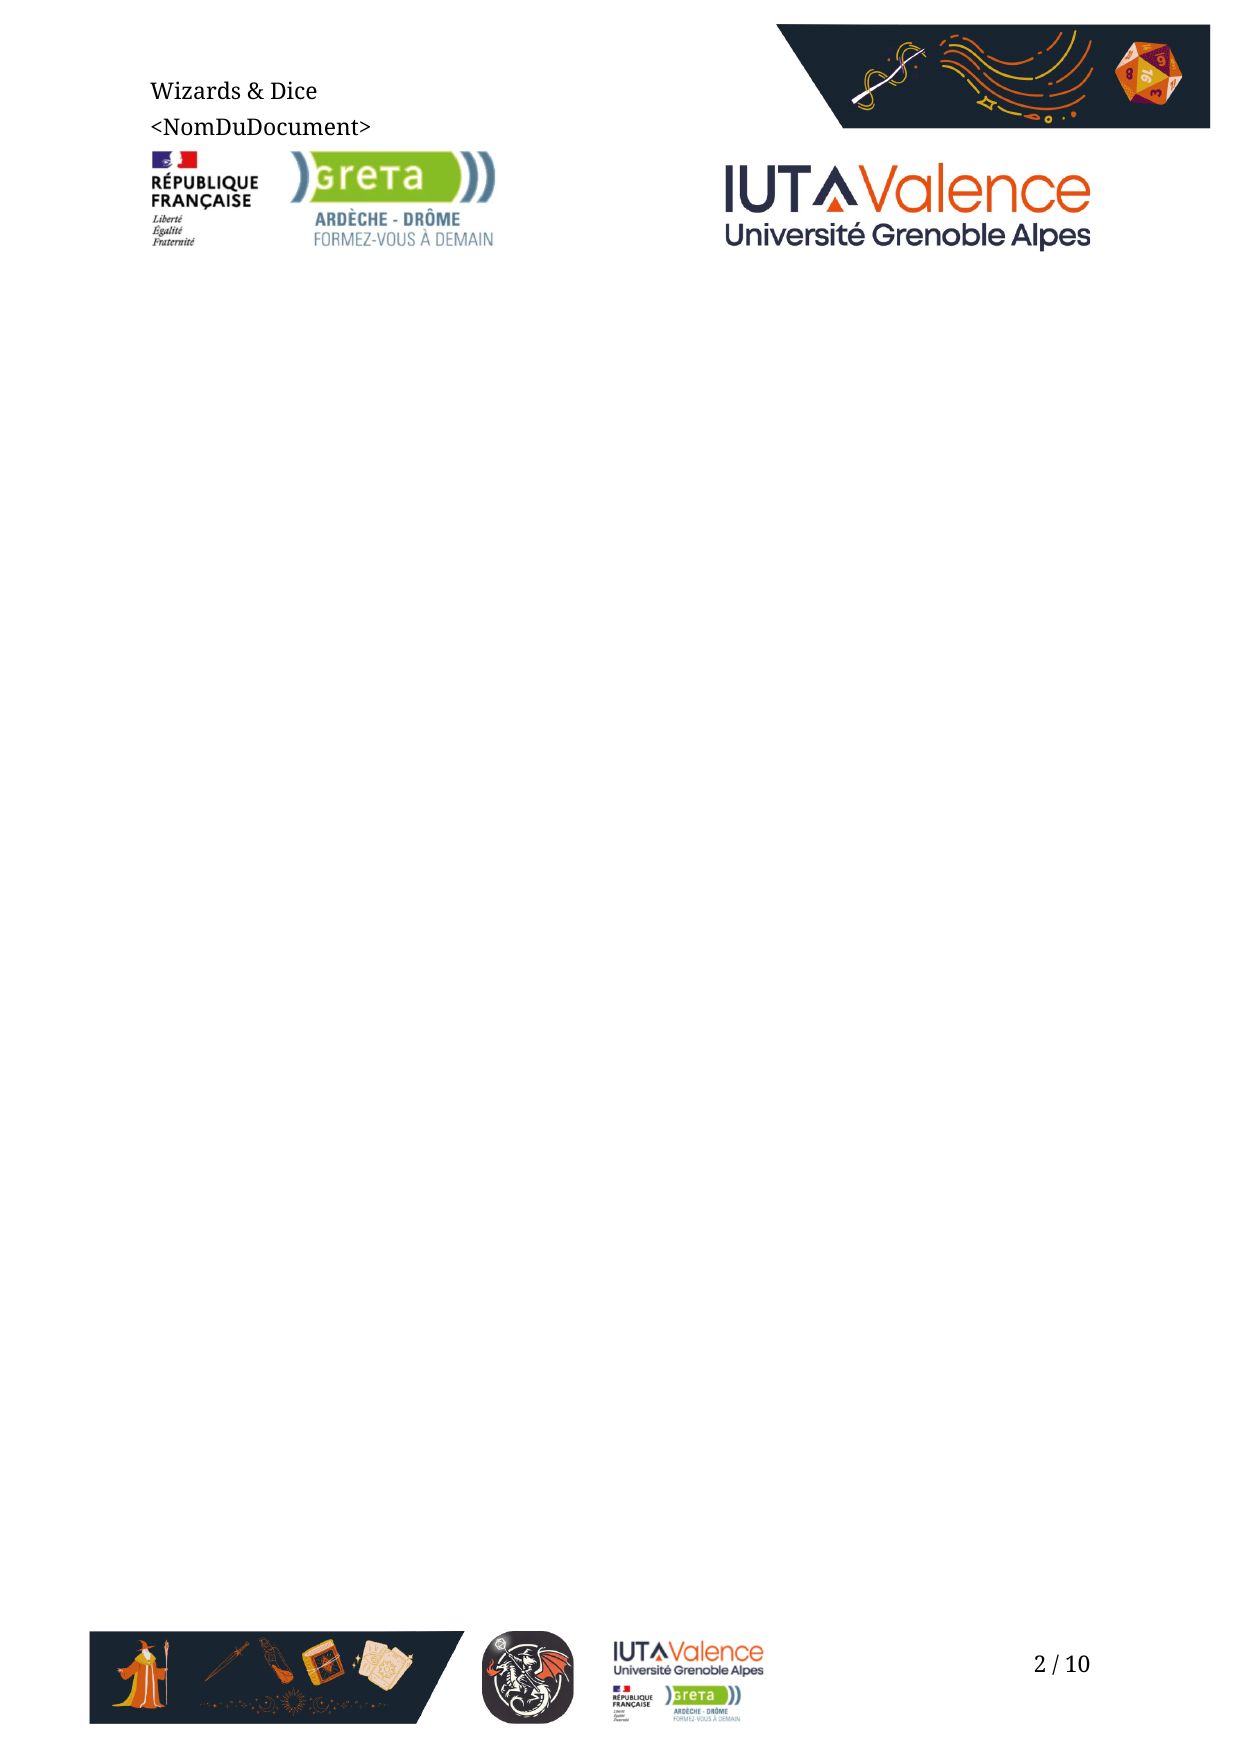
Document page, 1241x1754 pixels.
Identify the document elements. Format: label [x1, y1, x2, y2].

picture [721, 160, 1091, 252]
picture [150, 150, 498, 249]
picture [771, 21, 1218, 131]
picture [81, 1620, 788, 1733]
